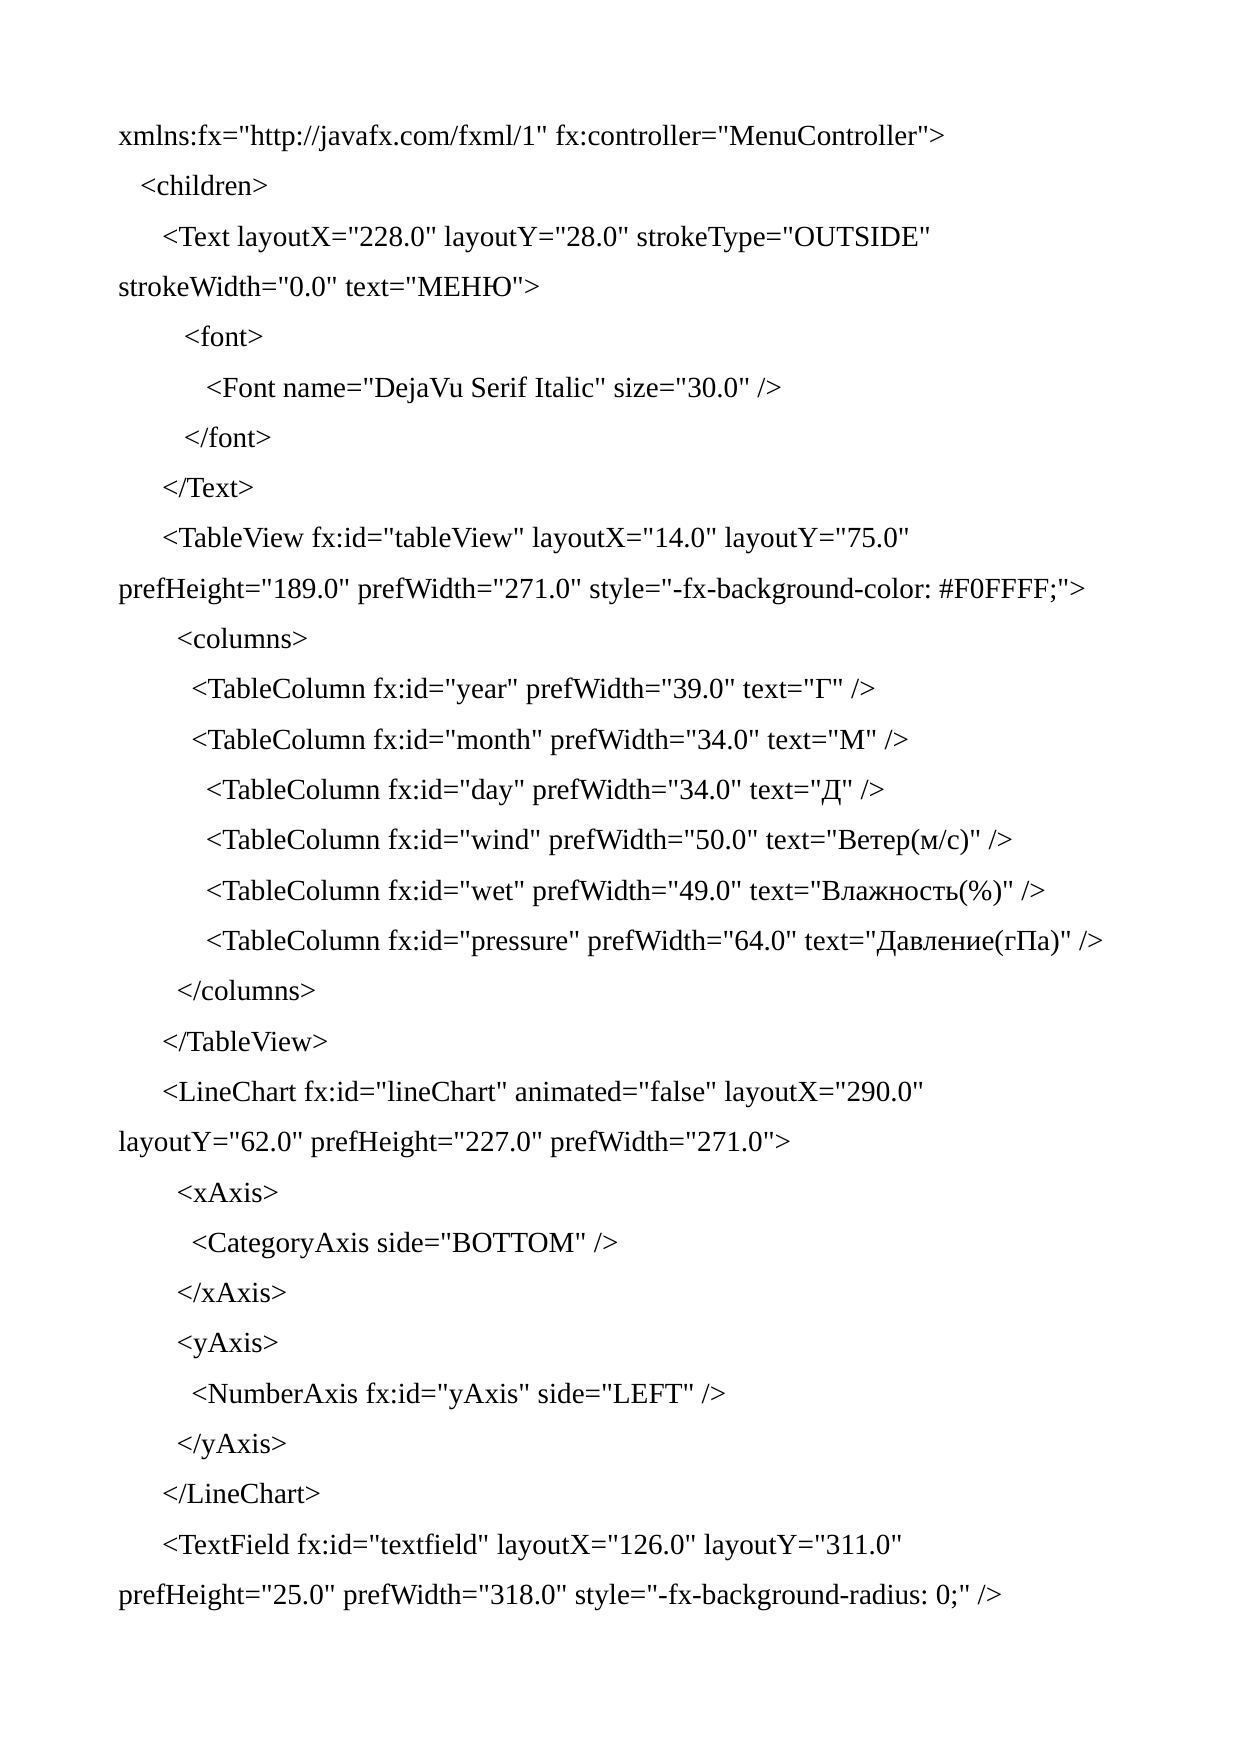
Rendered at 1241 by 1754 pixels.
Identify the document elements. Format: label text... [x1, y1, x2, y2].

text xmlns:fx="http://javafx.com/fxml/1" fx:controller="MenuController"> <children> <Text layoutX="228.0" layoutY="28.0" strokeType="OUTSIDE" strokeWidth="0.0" text="МЕНЮ"> <font> <Font name="DejaVu Serif Italic" size="30.0" /> </font> </Text> <TableView fx:id="tableView" layoutX="14.0" layoutY="75.0" prefHeight="189.0" prefWidth="271.0" style="-fx-background-color: #F0FFFF;"> <columns> <TableColumn fx:id="year" prefWidth="39.0" text="Г" /> <TableColumn fx:id="month" prefWidth="34.0" text="М" /> <TableColumn fx:id="day" prefWidth="34.0" text="Д" /> <TableColumn fx:id="wind" prefWidth="50.0" text="Ветер(м/с)" /> <TableColumn fx:id="wet" prefWidth="49.0" text="Влажность(%)" /> <TableColumn fx:id="pressure" prefWidth="64.0" text="Давление(гПа)" /> </columns> </TableView> <LineChart fx:id="lineChart" animated="false" layoutX="290.0" layoutY="62.0" prefHeight="227.0" prefWidth="271.0"> <xAxis> <CategoryAxis side="BOTTOM" /> </xAxis> <yAxis> <NumberAxis fx:id="yAxis" side="LEFT" /> </yAxis> </LineChart> <TextField fx:id="textfield" layoutX="126.0" layoutY="311.0" prefHeight="25.0" prefWidth="318.0" style="-fx-background-radius: 0;" /> [118, 118, 1113, 1611]
